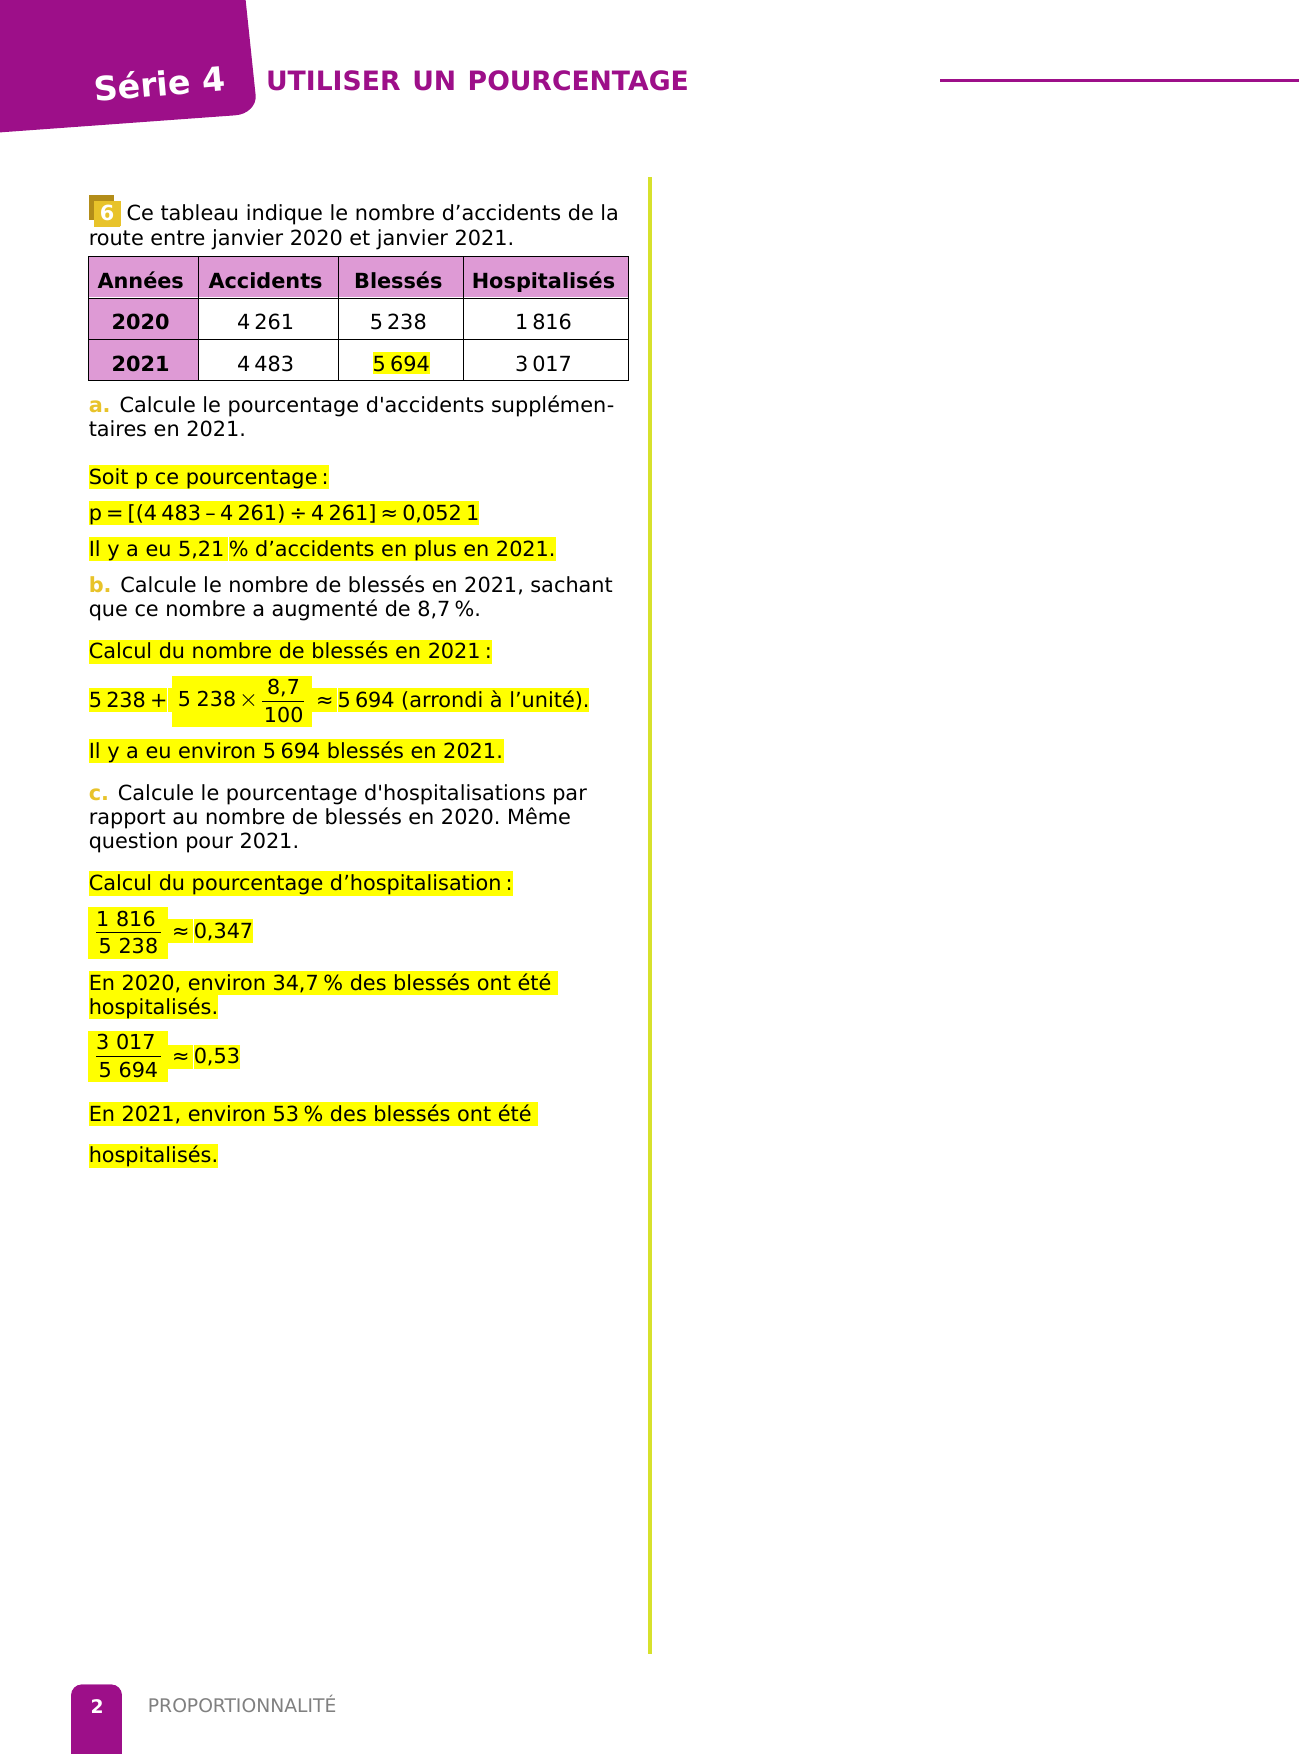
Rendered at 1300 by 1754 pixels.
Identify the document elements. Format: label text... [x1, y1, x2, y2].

subtitle En 2020, environ 34,7 % des blessés ont été hospitalisés. [218, 971, 623, 1019]
subtitle ≈ 0,53 [168, 1031, 623, 1082]
list Calcule le pourcentage d'accidents supplémen­taires en 2021. [88, 393, 629, 442]
table_header Hospitalisés [464, 257, 628, 297]
subtitle Calcul du pourcentage d’hospitalisation : [88, 871, 623, 896]
text Il y a eu 5,21 % d’accidents en plus en 2021. [556, 537, 629, 561]
table_cell 5 238 [339, 299, 463, 339]
table_header Années [89, 257, 198, 297]
table_cell 4 261 [199, 299, 338, 339]
table_cell 1 816 [464, 299, 628, 339]
text p = [(4 483 – 4 261) ÷ 4 261] ≈ 0,052 1 [88, 501, 205, 525]
list Calcule le nombre de blessés en 2021, sachant que ce nombre a augmenté de 8,7 %. [88, 573, 629, 622]
text Soit p ce pourcentage : [88, 465, 629, 489]
table_cell 3 017 [464, 340, 628, 380]
table_cell 5 694 [339, 340, 463, 380]
table_header Accidents [199, 257, 338, 297]
subtitle Ce tableau indique le nombre d’accidents de la route entre janvier 2020 et janvier 2021. [88, 195, 629, 250]
table_cell 4 483 [199, 340, 338, 380]
text En 2021, environ 53 % des blessés ont été hospitalisés. [88, 1088, 629, 1171]
table_cell 2021 [89, 340, 198, 380]
table_header Blessés [339, 257, 463, 297]
subtitle ≈ 5 694 (arrondi à l’unité). [312, 676, 623, 727]
subtitle ≈ 0,347 [168, 907, 623, 959]
subtitle Il y a eu environ 5 694 blessés en 2021. [88, 739, 623, 763]
list Calcule le pourcentage d'hospitalisations par rapport au nombre de blessés en 2020. Même question pour 2021. [88, 781, 629, 854]
subtitle 5 238 + [88, 676, 172, 727]
table_cell 2020 [89, 299, 198, 339]
subtitle Calcul du nombre de blessés en 2021 : [88, 639, 623, 664]
text p = [(4 483 – 4 261) ÷ 4 261] ≈ 0,052 1 [216, 501, 629, 525]
